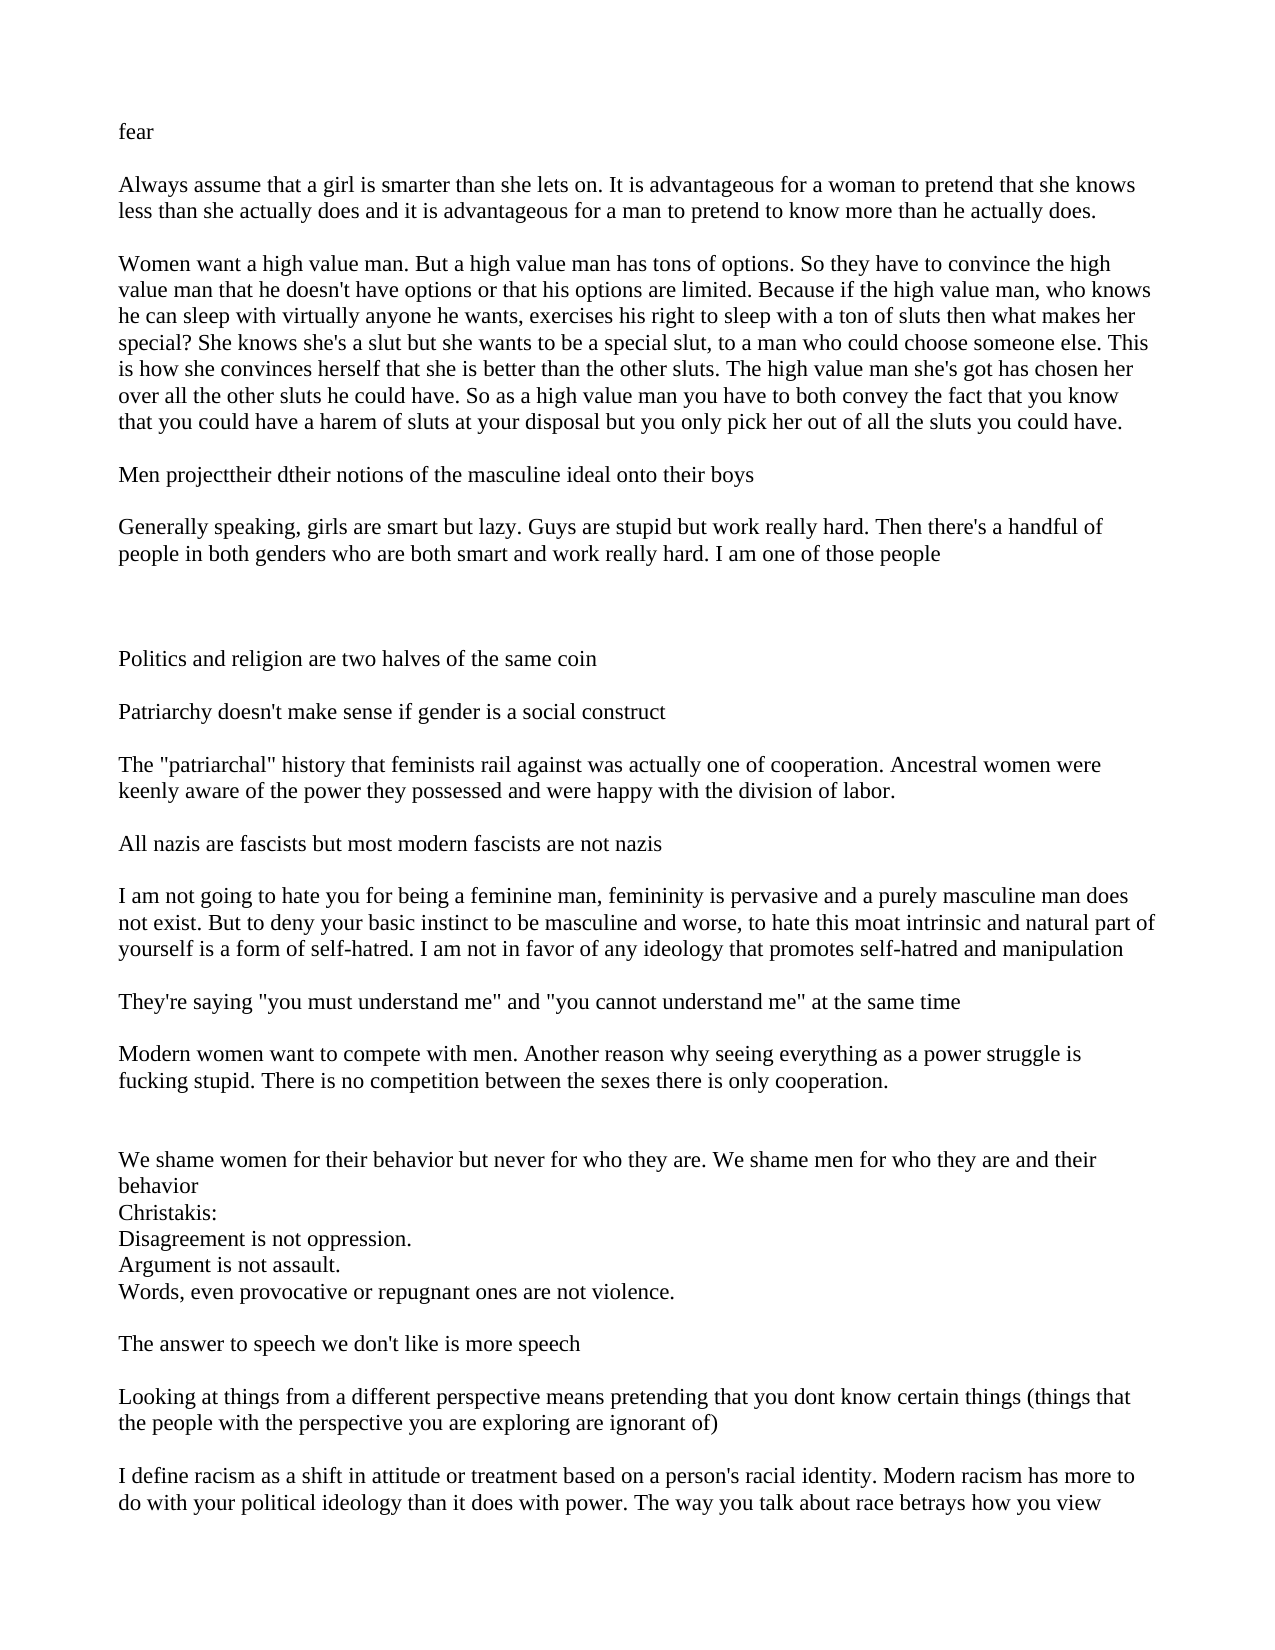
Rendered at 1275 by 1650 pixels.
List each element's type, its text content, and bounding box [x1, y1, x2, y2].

text Politics and religion are two halves of the same coin Patriarchy doesn't make sense if gender is a social construct [118, 645, 1157, 751]
text fear Always assume that a girl is smarter than she lets on. It is advantageous for a woman to pretend that she knows less than she actually does and it is advantageous for a man to pretend to know more than he actually does. Women want a high value man. But a high value man has tons of options. So they have to convince the high value man that he doesn't have options or that his options are limited. Because if the high value man, who knows he can sleep with virtually anyone he wants, exercises his right to sleep with a ton of sluts then what makes her special? She knows she's a slut but she wants to be a special slut, to a man who could choose someone else. This is how she convinces herself that she is better than the other sluts. The high value man she's got has chosen her over all the other sluts he could have. So as a high value man you have to both convey the fact that you know that you could have a harem of sluts at your disposal but you only pick her out of all the sluts you could have. Men projecttheir dtheir notions of the masculine ideal onto their boys Generally speaking, girls are smart but lazy. Guys are stupid but work really hard. Then there's a handful of people in both genders who are both smart and work really hard. I am one of those people [118, 118, 1157, 619]
text The "patriarchal" history that feminists rail against was actually one of cooperation. Ancestral women were keenly aware of the power they possessed and were happy with the division of labor. All nazis are fascists but most modern fascists are not nazis I am not going to hate you for being a feminine man, femininity is pervasive and a purely masculine man does not exist. But to deny your basic instinct to be masculine and worse, to hate this moat intrinsic and natural part of yourself is a form of self-hatred. I am not in favor of any ideology that promotes self-hatred and manipulation They're saying "you must understand me" and "you cannot understand me" at the same time Modern women want to compete with men. Another reason why seeing everything as a power struggle is fucking stupid. There is no competition between the sexes there is only cooperation. We shame women for their behavior but never for who they are. We shame men for who they are and their behavior Christakis: Disagreement is not oppression. Argument is not assault. Words, even provocative or repugnant ones are not violence. The answer to speech we don't like is more speech Looking at things from a different perspective means pretending that you dont know certain things (things that the people with the perspective you are exploring are ignorant of) I define racism as a shift in attitude or treatment based on a person's racial identity. Modern racism has more to do with your political ideology than it does with power. The way you talk about race betrays how you view [118, 751, 1157, 1515]
